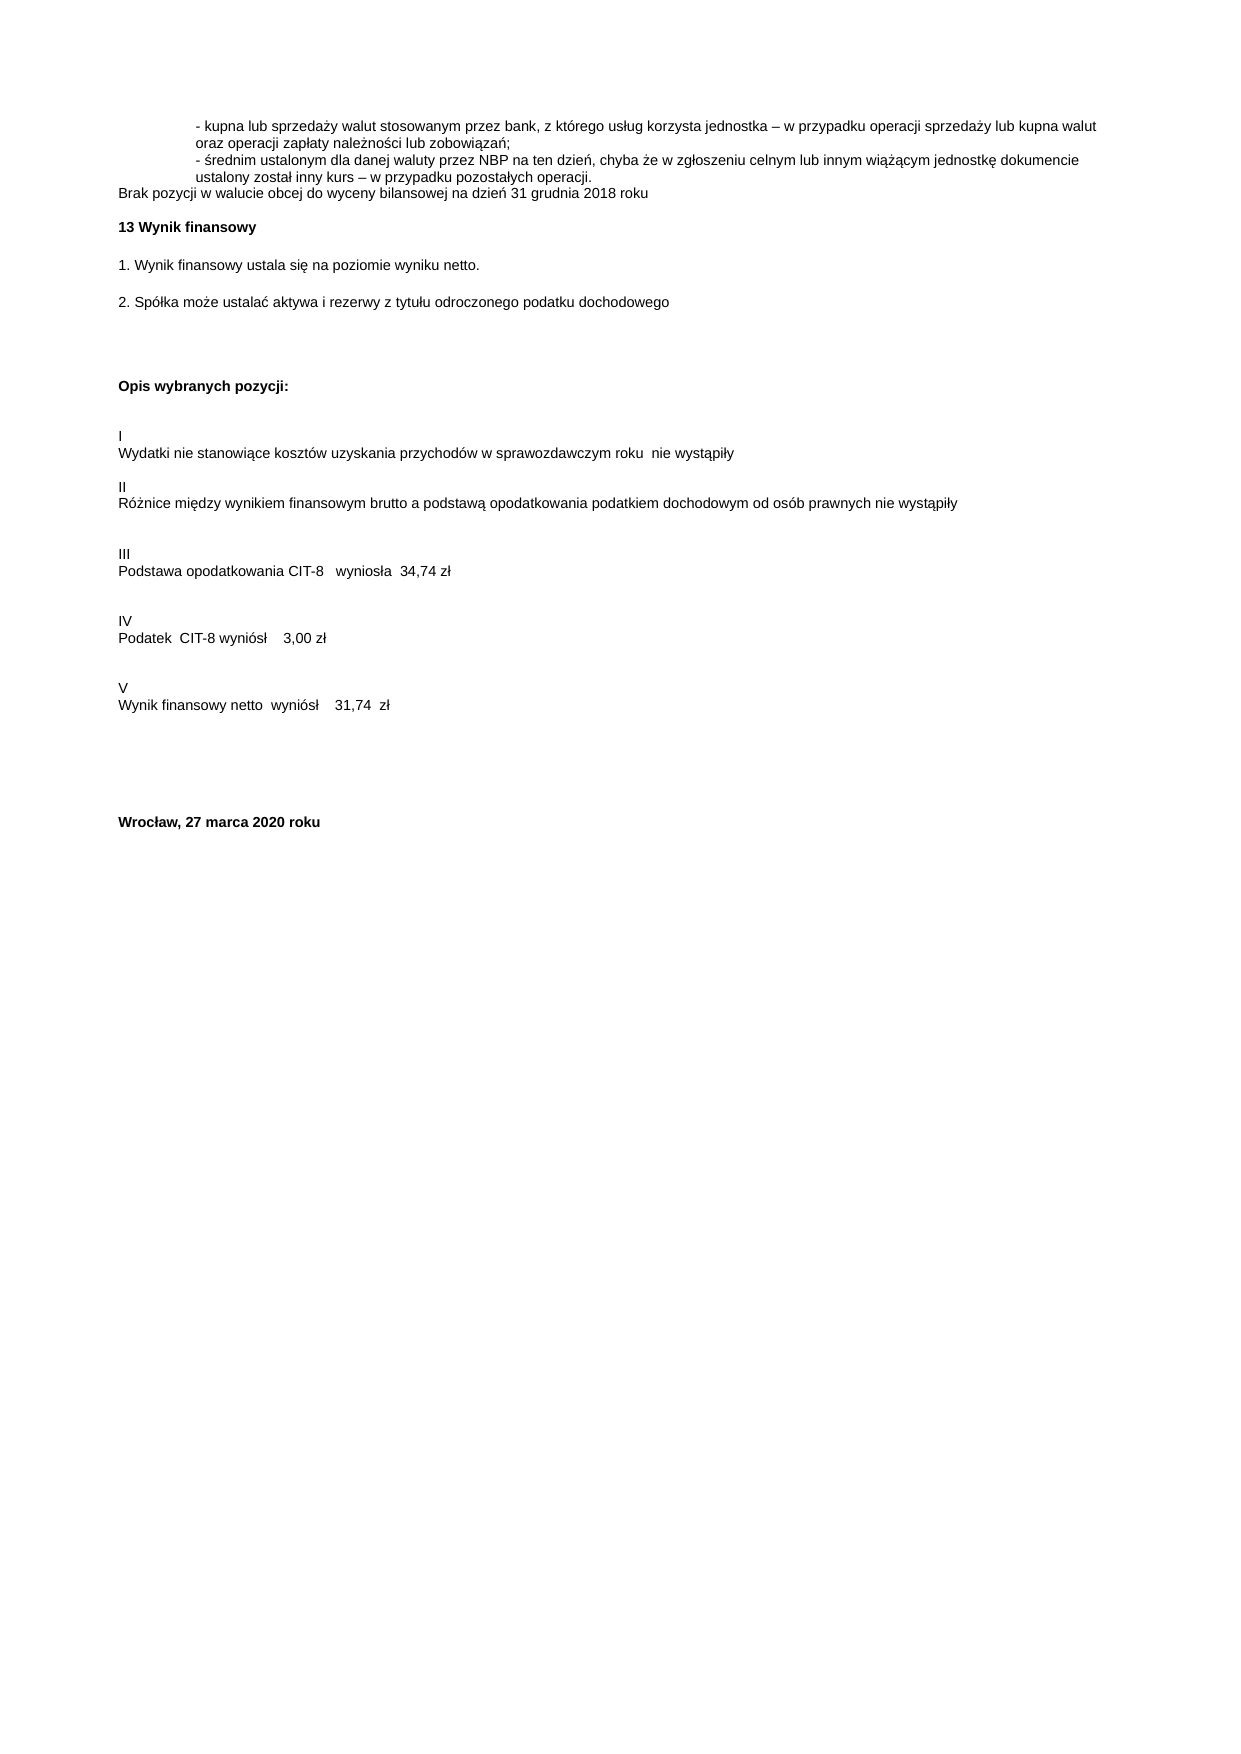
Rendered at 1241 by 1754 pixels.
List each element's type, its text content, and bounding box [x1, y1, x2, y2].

text Podatek CIT-8 wyniósł 3,00 zł [118, 629, 1122, 646]
text 2. Spółka może ustalać aktywa i rezerwy z tytułu odroczonego podatku dochodowego [118, 294, 1122, 311]
text Różnice między wynikiem finansowym brutto a podstawą opodatkowania podatkiem dochodowym od osób prawnych nie wystąpiły [118, 495, 1122, 512]
text Brak pozycji w walucie obcej do wyceny bilansowej na dzień 31 grudnia 2018 roku [118, 185, 1122, 202]
text 13 Wynik finansowy [118, 219, 1122, 236]
text I [118, 428, 1122, 445]
text - kupna lub sprzedaży walut stosowanym przez bank, z którego usług korzysta jednostka – w przypadku operacji sprzedaży lub kupna walut oraz operacji zapłaty należności lub zobowiązań; [195, 118, 1122, 152]
text Podstawa opodatkowania CIT-8 wyniosła 34,74 zł [118, 562, 1122, 579]
text 1. Wynik finansowy ustala się na poziomie wyniku netto. [118, 256, 1122, 273]
text II [118, 478, 1122, 495]
text IV [118, 613, 1122, 629]
text V [118, 680, 1122, 696]
text Opis wybranych pozycji: [118, 378, 1122, 394]
text Wynik finansowy netto wyniósł 31,74 zł [118, 696, 1122, 713]
text III [118, 546, 1122, 562]
text Wrocław, 27 marca 2020 roku [118, 814, 1122, 831]
text - średnim ustalonym dla danej waluty przez NBP na ten dzień, chyba że w zgłoszeniu celnym lub innym wiążącym jednostkę dokumencie ustalony został inny kurs – w przypadku pozostałych operacji. [195, 152, 1122, 185]
text Wydatki nie stanowiące kosztów uzyskania przychodów w sprawozdawczym roku nie wystąpiły [118, 445, 1122, 462]
